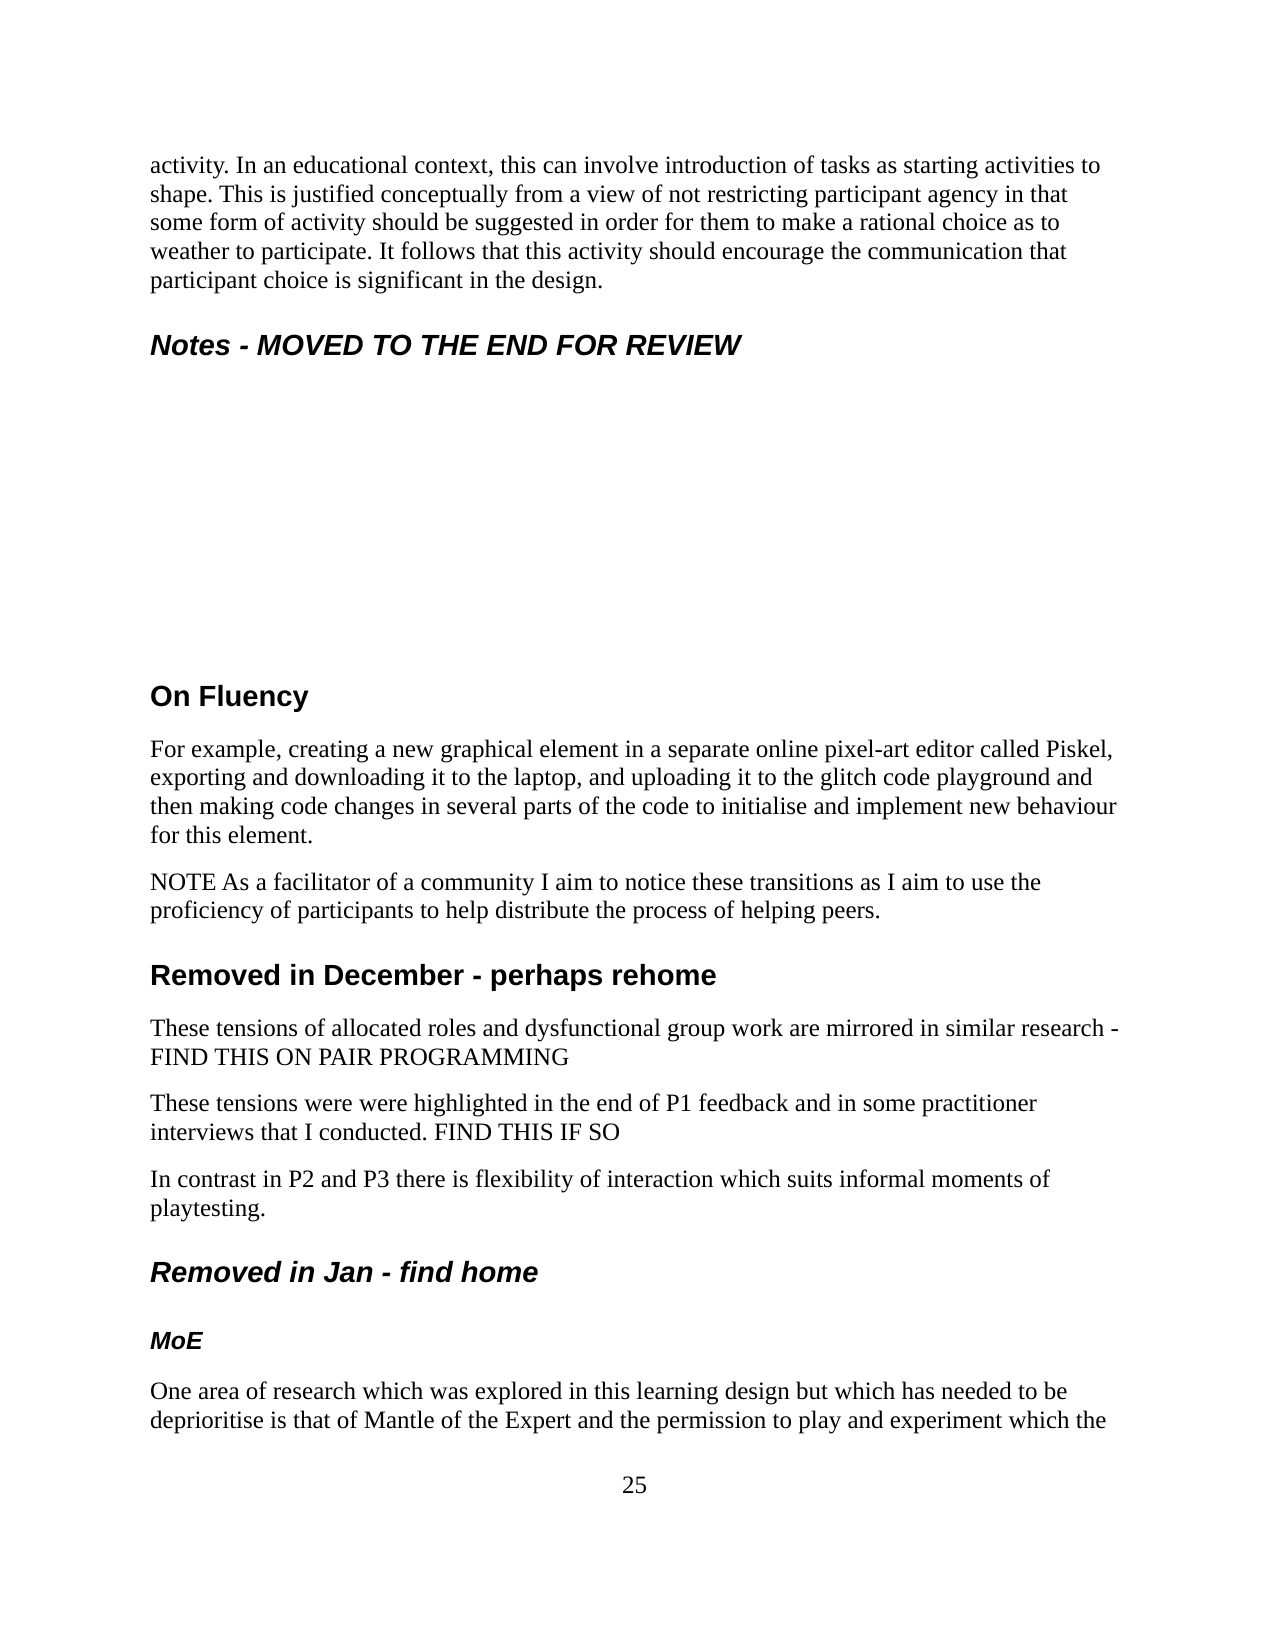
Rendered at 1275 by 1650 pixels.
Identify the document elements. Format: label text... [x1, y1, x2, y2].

subtitle MoE [150, 1326, 1125, 1355]
subtitle On Fluency [150, 679, 1125, 712]
text These tensions of allocated roles and dysfunctional group work are mirrored in similar research - FIND THIS ON PAIR PROGRAMMING [150, 1013, 1125, 1071]
text One area of research which was explored in this learning design but which has needed to be deprioritise is that of Mantle of the Expert and the permission to play and experiment which the [150, 1376, 1125, 1434]
text For example, creating a new graphical element in a separate online pixel-art editor called Piskel, exporting and downloading it to the laptop, and uploading it to the glitch code playground and then making code changes in several parts of the code to initialise and implement new behaviour for this element. [150, 734, 1125, 849]
subtitle Removed in December - perhaps rehome [150, 958, 1125, 992]
subtitle Removed in Jan - find home [150, 1255, 1125, 1289]
text In contrast in P2 and P3 there is flexibility of interaction which suits informal moments of playtesting. [150, 1164, 1125, 1221]
text NOTE As a facilitator of a community I aim to notice these transitions as I aim to use the proficiency of participants to help distribute the process of helping peers. [150, 867, 1125, 924]
text activity. In an educational context, this can involve introduction of tasks as starting activities to shape. This is justified conceptually from a view of not restricting participant agency in that some form of activity should be suggested in order for them to make a rational choice as to weather to participate. It follows that this activity should encourage the communication that participant choice is significant in the design. [150, 150, 1125, 294]
text These tensions were were highlighted in the end of P1 feedback and in some practitioner interviews that I conducted. FIND THIS IF SO [150, 1088, 1125, 1146]
subtitle Notes - MOVED TO THE END FOR REVIEW [150, 328, 1125, 361]
